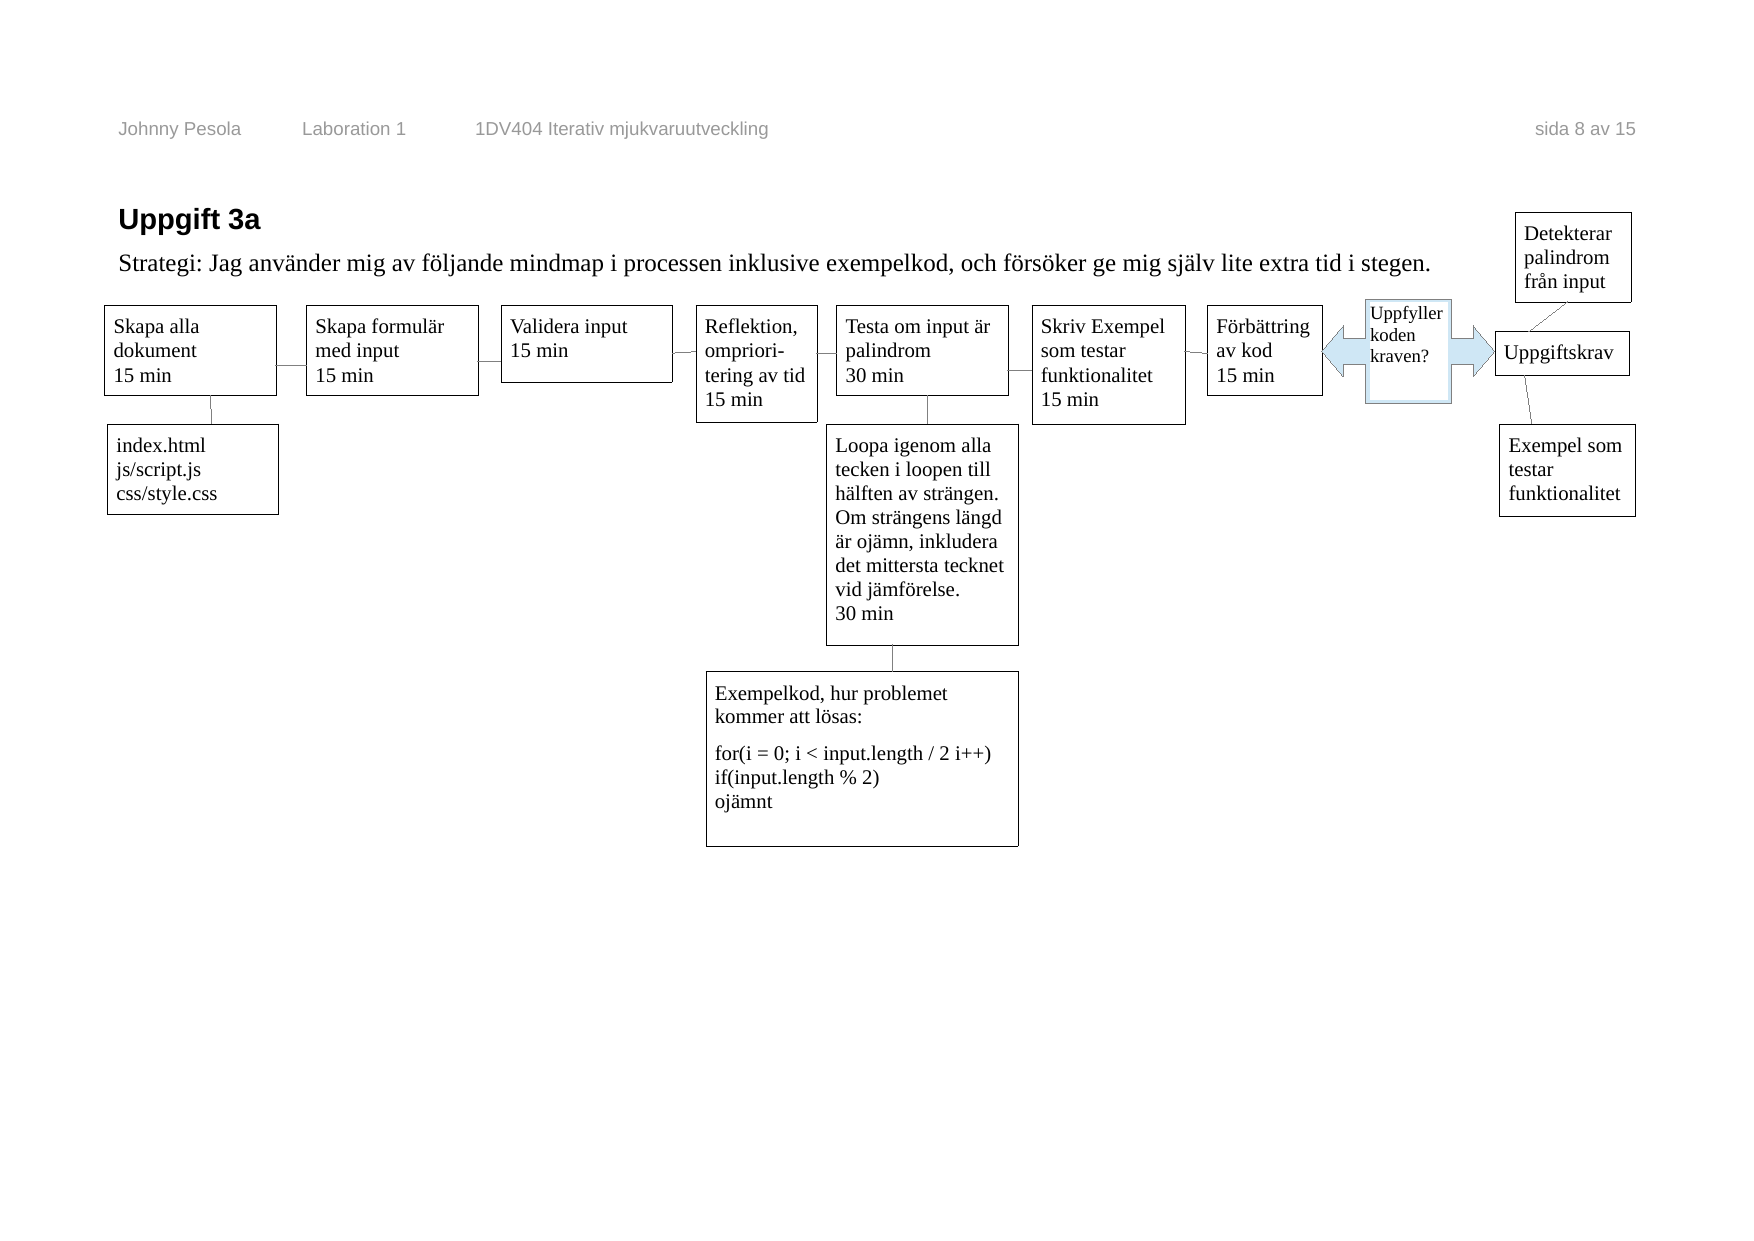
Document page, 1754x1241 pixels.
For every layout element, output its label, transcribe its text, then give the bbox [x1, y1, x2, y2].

text Uppgiftskrav [1504, 340, 1621, 364]
text Validera input 15 min [510, 314, 663, 362]
text Förbättring av kod 15 min [1216, 314, 1313, 387]
text Testa om input är palindrom 30 min [845, 314, 999, 387]
text [1496, 332, 1629, 375]
text [1500, 425, 1635, 516]
text [827, 425, 1018, 645]
text for(i = 0; i < input.length / 2 i++) if(input.length % 2) ojämnt [714, 741, 1009, 837]
text Skapa alla dokument 15 min [113, 314, 267, 387]
text Skriv Exempel som testar funktionalitet 15 min [1041, 314, 1176, 411]
text Exempelkod, hur problemet kommer att lösas: [714, 680, 1009, 728]
text [108, 425, 278, 514]
text [837, 306, 1008, 395]
text [105, 306, 276, 395]
text [1208, 306, 1322, 395]
text index.html js/script.js css/style.css [116, 432, 269, 505]
subtitle Uppgift 3a [1516, 213, 1631, 302]
text Uppfyller koden kraven? [1370, 302, 1448, 367]
text [697, 306, 817, 422]
text Detekterar palindrom från input [1524, 221, 1622, 293]
text [307, 306, 478, 395]
text [707, 672, 1018, 846]
text [1033, 306, 1185, 424]
text [502, 306, 672, 382]
text Loopa igenom alla tecken i loopen till hälften av strängen. Om strängens längd är ojämn, inkludera det mittersta tecknet vid jämförelse. 30 min [835, 432, 1009, 625]
text Reflektion, ompriori-tering av tid 15 min [704, 314, 808, 411]
text Exempel som testar funktionalitet [1508, 432, 1627, 505]
text Strategi: Jag använder mig av följande mindmap i processen inklusive exempelkod, och försöker ge mig själv lite extra tid i stegen. [118, 248, 1515, 277]
subtitle Uppgift 3a [118, 202, 1636, 236]
text Skapa formulär med input 15 min [315, 314, 469, 387]
